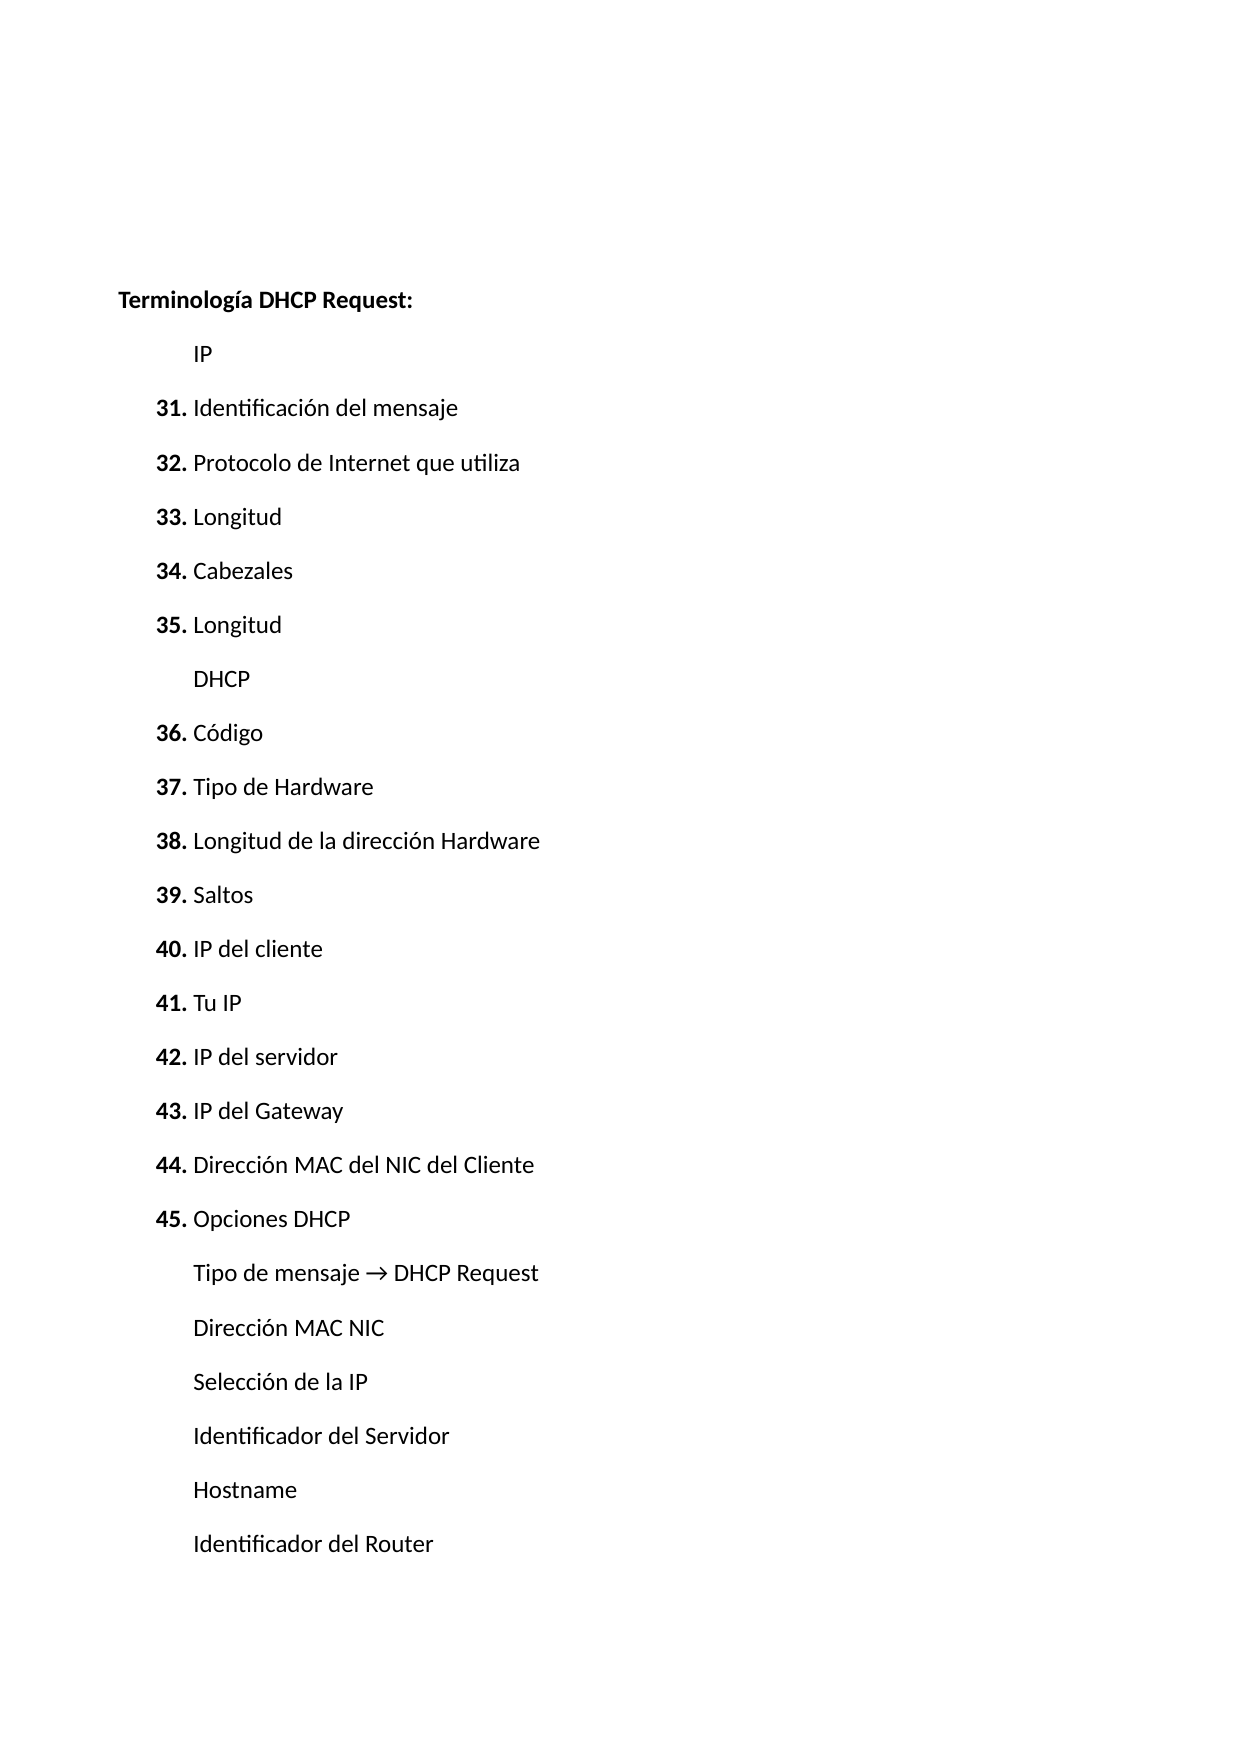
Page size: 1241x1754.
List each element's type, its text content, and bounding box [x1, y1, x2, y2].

list Longitud de la dirección Hardware [156, 825, 1122, 856]
list Dirección MAC NIC [156, 1312, 1122, 1342]
list Tipo de mensaje → DHCP Request [156, 1258, 1122, 1288]
list Código [156, 717, 1122, 747]
list Hostname [156, 1474, 1122, 1504]
list Opciones DHCP [156, 1203, 1122, 1234]
text Terminología DHCP Request: [118, 284, 1122, 315]
list Longitud [156, 501, 1122, 531]
list Cabezales [156, 555, 1122, 585]
list IP del Gateway [156, 1095, 1122, 1126]
list Dirección MAC del NIC del Cliente [156, 1149, 1122, 1180]
list Tipo de Hardware [156, 771, 1122, 802]
list Identificación del mensaje [156, 393, 1122, 423]
list DHCP [156, 663, 1122, 693]
list Identificador del Servidor [156, 1420, 1122, 1450]
list Saltos [156, 879, 1122, 910]
list Identificador del Router [156, 1528, 1122, 1558]
list IP del servidor [156, 1041, 1122, 1072]
list Tu IP [156, 987, 1122, 1018]
list Selección de la IP [156, 1366, 1122, 1396]
list Longitud [156, 609, 1122, 639]
list Protocolo de Internet que utiliza [156, 447, 1122, 477]
list IP del cliente [156, 933, 1122, 964]
list IP [156, 338, 1122, 369]
